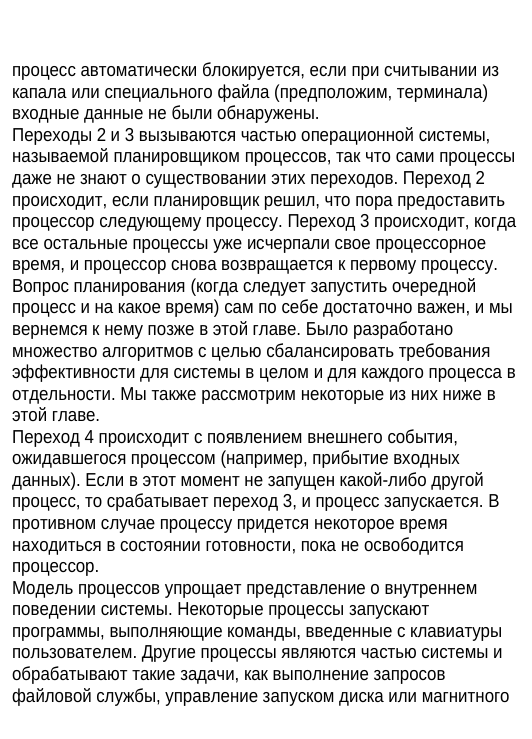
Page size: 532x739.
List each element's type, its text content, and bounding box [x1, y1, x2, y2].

text Переход 4 происходит с появлением внешнего события, ожидавшегося про­цессом (например, прибытие входных данных). Если в этот момент не запущен какой-либо другой процесс, то срабатывает переход 3, и процесс запускается. В противном случае процессу придется некоторое время находиться в состоянии готовности, пока не освободится процессор. [12, 426, 520, 577]
text Модель процессов упрощает представление о внутреннем поведении системы. Некоторые процессы запускают программы, выполняющие команды, введенные с клавиатуры пользователем. Другие процессы являются частью системы и обраба­тывают такие задачи, как выполнение запросов файловой службы, управление за­пуском диска или магнитного [12, 577, 520, 706]
text Переходы 2 и 3 вызываются частью операционной системы, называемой пла­нировщиком процессов, так что сами процессы даже не знают о существовании этих переходов. Переход 2 происходит, если планировщик решил, что пора предо­ставить процессор следующему процессу. Переход 3 происходит, когда все осталь­ные процессы уже исчерпали свое процессорное время, и процессор снова воз­вращается к первому процессу. Вопрос планирования (когда следует запустить очередной процесс и на какое время) сам по себе достаточно важен, и мы вернемся к нему позже в этой главе. Было разработано множество алгоритмов с целью сба­лансировать требования эффективности для системы в целом и для каждого про­цесса в отдельности. Мы также рассмотрим некоторые из них ниже в этой главе. [12, 124, 520, 426]
text процесс автоматически блокируется, если при счи­тывании из капала или специального файла (предположим, терминала) входные данные не были обнаружены. [12, 59, 520, 124]
